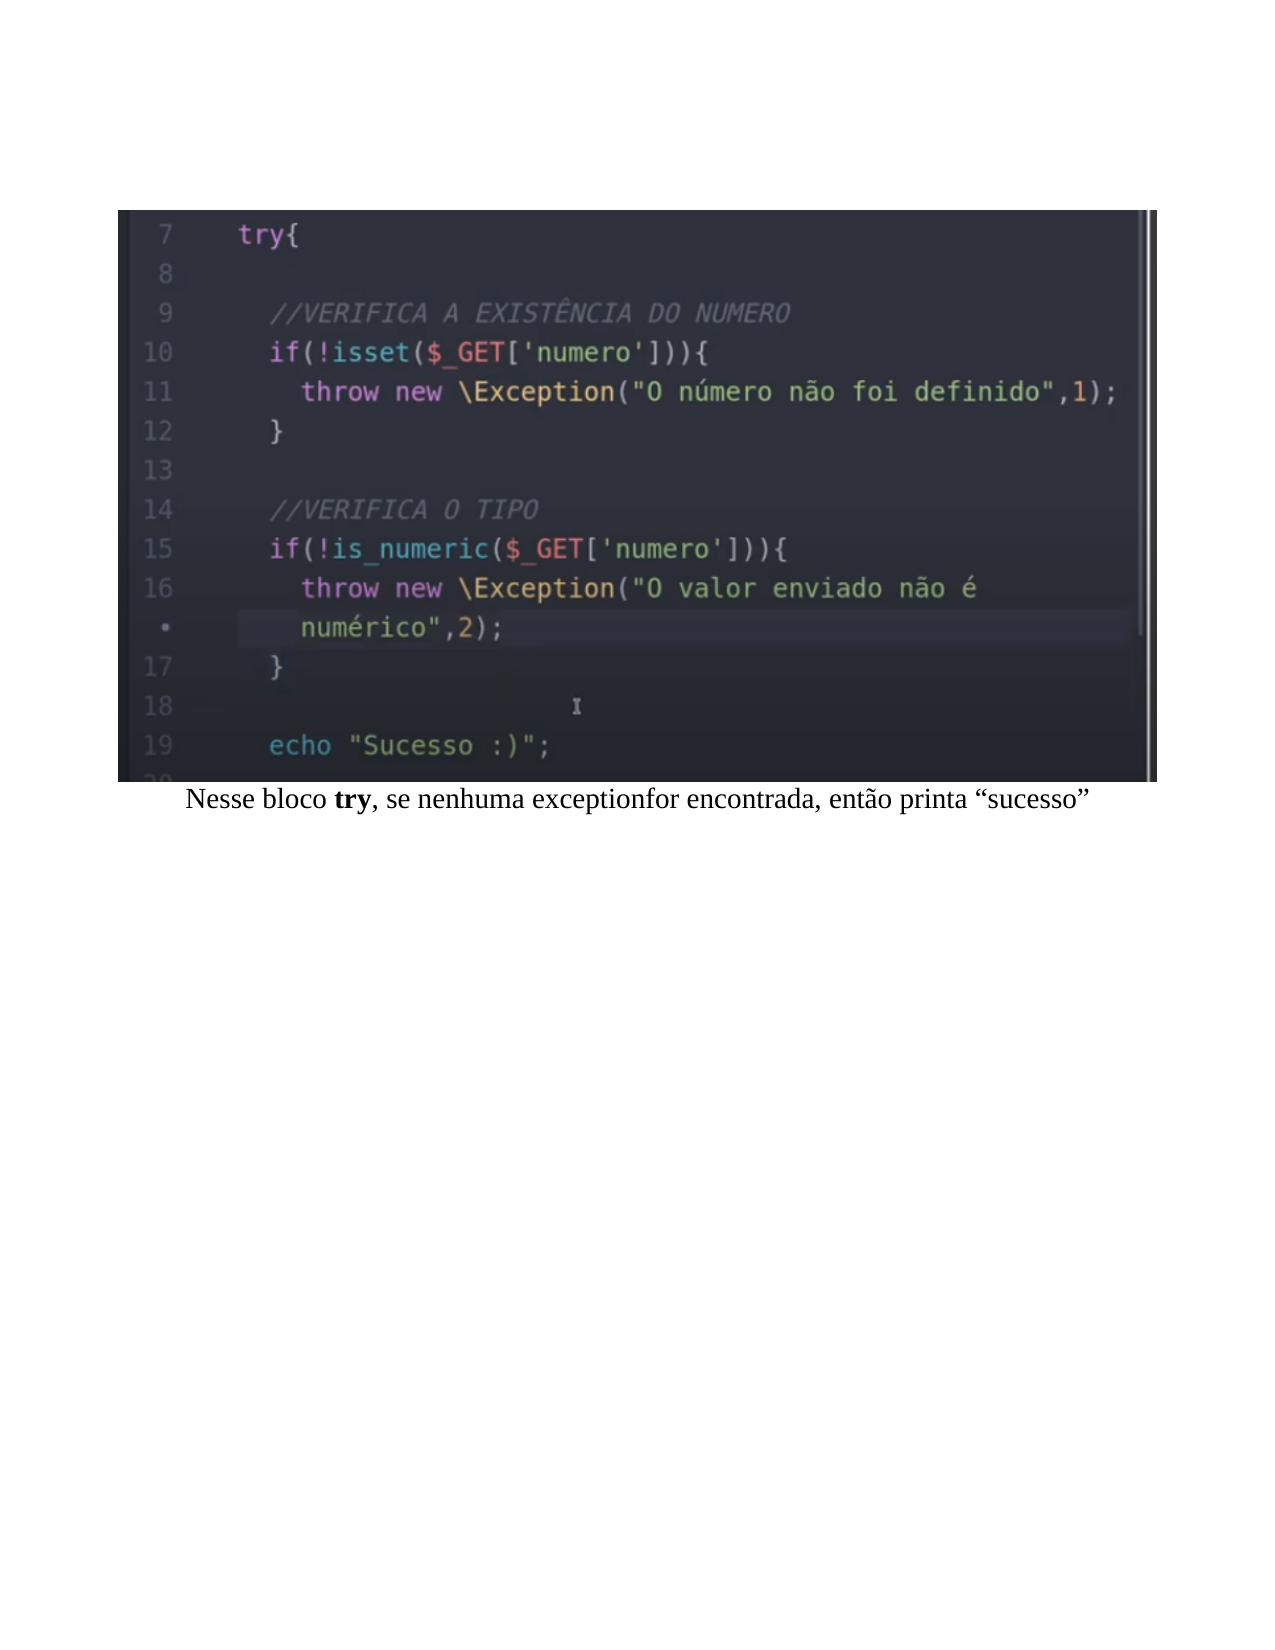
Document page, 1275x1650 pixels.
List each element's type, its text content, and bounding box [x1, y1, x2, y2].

picture [118, 210, 1157, 782]
text Nesse bloco try, se nenhuma exceptionfor encontrada, então printa “sucesso” [118, 782, 1157, 815]
